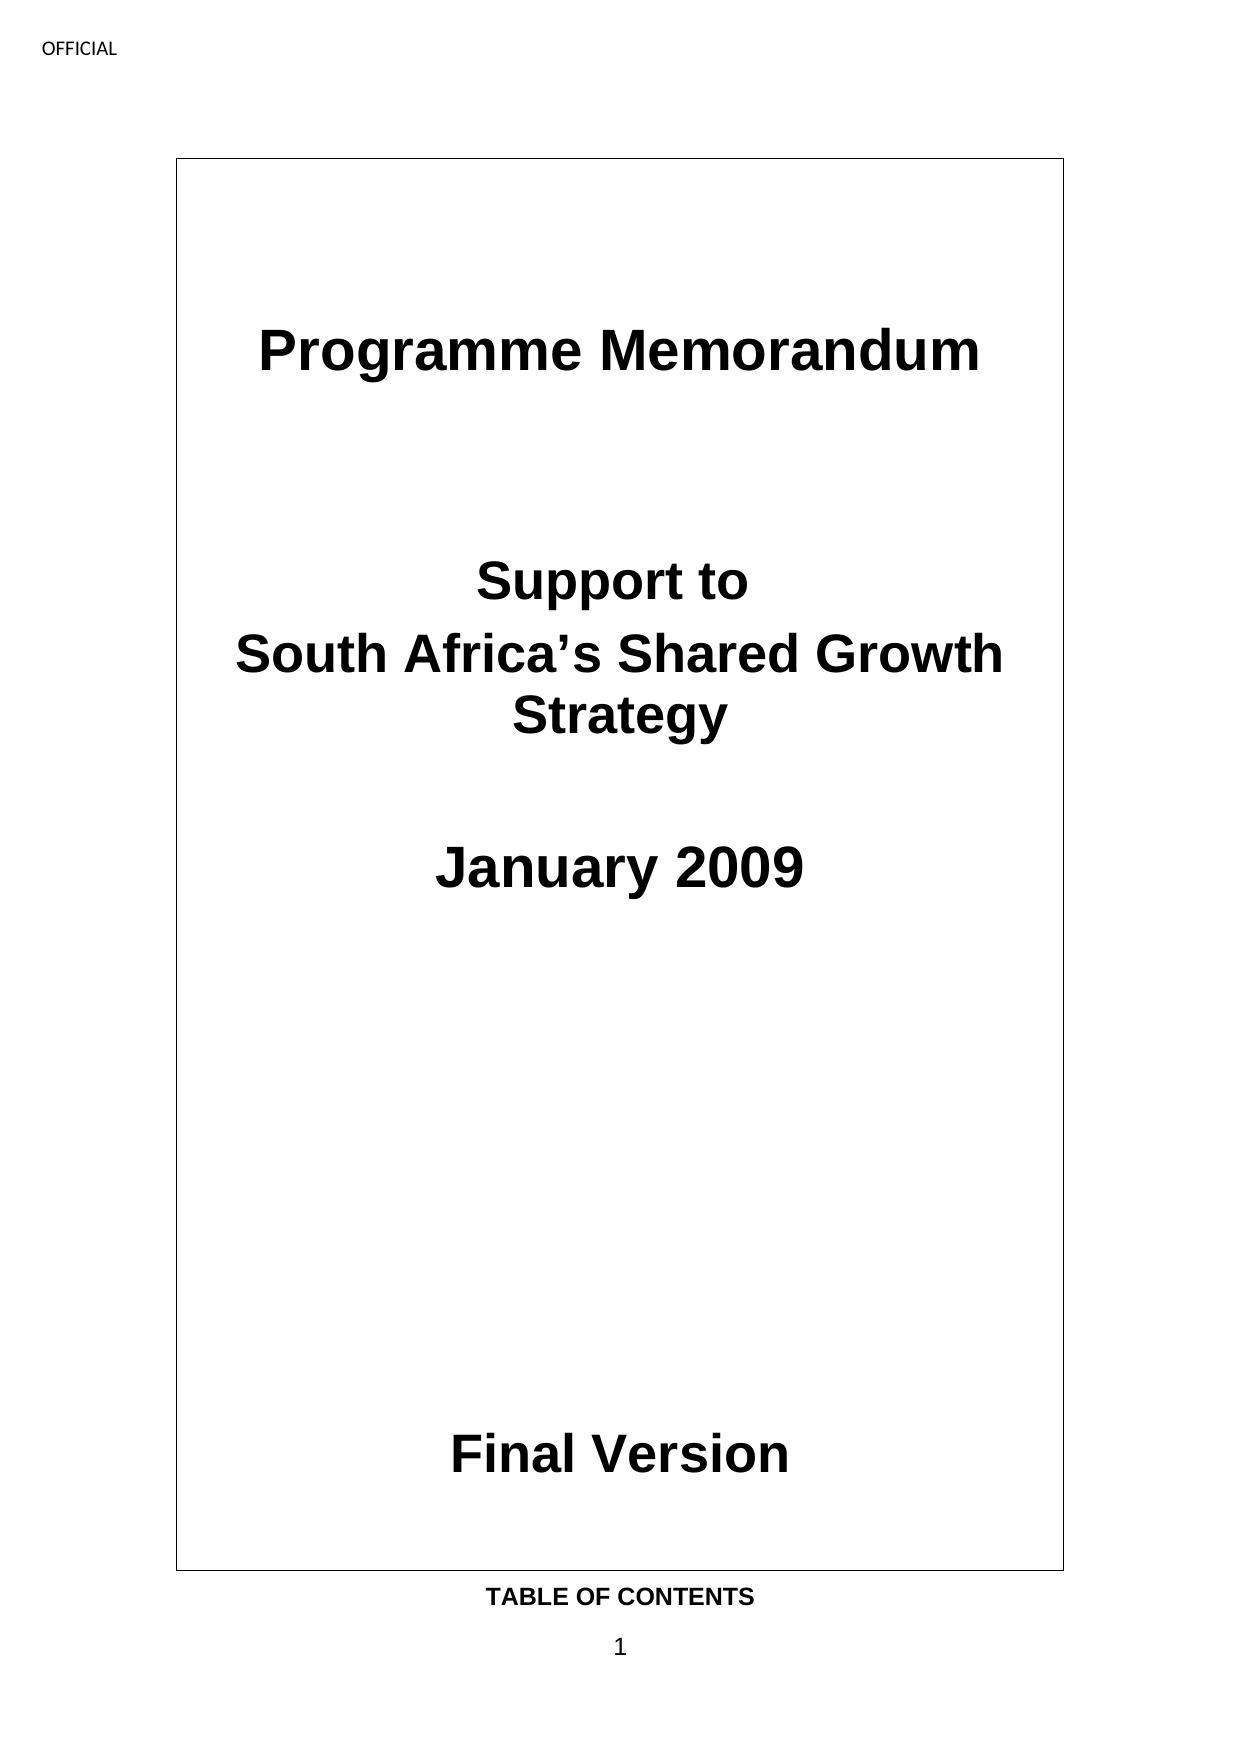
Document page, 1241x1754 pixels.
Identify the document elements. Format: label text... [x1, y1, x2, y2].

table_header Programme Memorandum Support to South Africa’s Shared Growth Strategy January 2009 Final Version [177, 159, 1063, 1570]
text TABLE OF CONTENTS [124, 1583, 1116, 1611]
